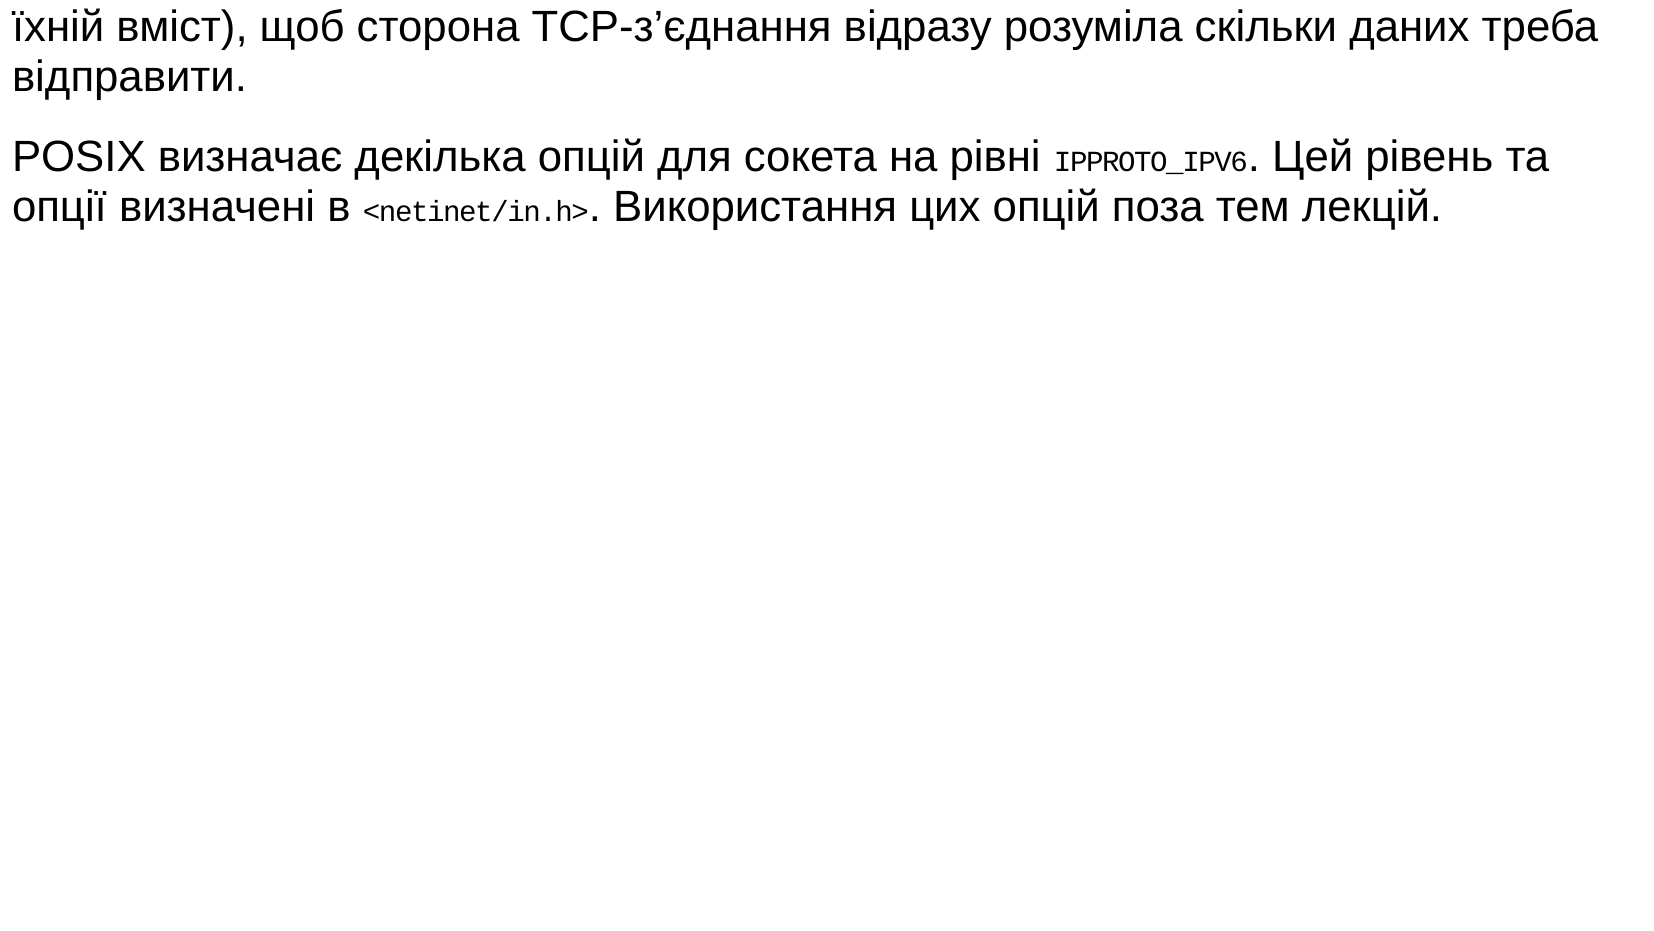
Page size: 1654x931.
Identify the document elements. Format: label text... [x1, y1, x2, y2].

text їхній вміст), щоб сторона TCP-з’єднання відразу розуміла скільки даних треба відправити. [12, 0, 1642, 101]
text POSIX визначає декілька опцій для сокета на рівні IPPROTO_IPV6. Цей рівень та опції визначені в <netinet/in.h>. Використання цих опцій поза тем лекцій. [12, 130, 1642, 231]
